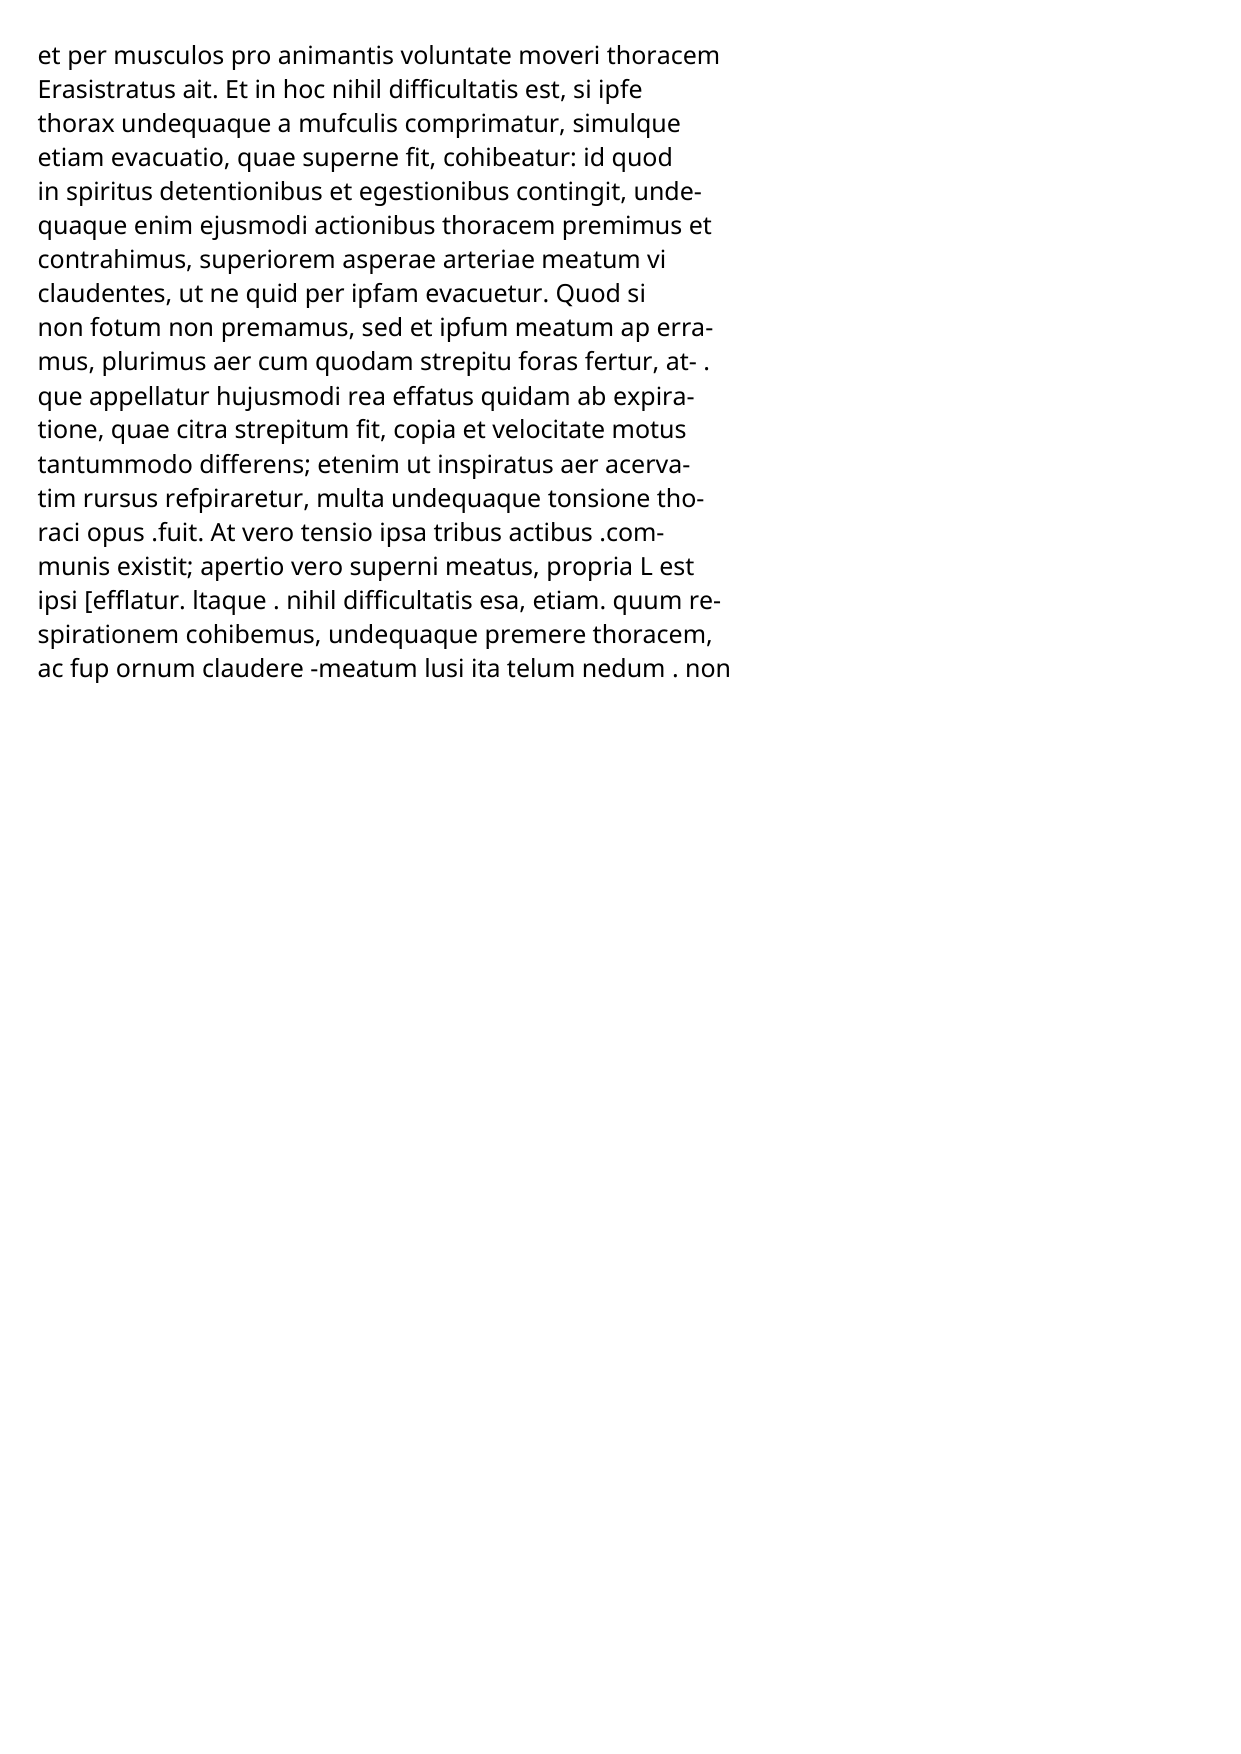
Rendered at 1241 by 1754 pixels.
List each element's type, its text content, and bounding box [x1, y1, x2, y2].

text et per musculos pro animantis voluntate moveri thoracem Erasistratus ait. Et in hoc nihil difficultatis est, si ipfe thorax undequaque a mufculis comprimatur, simulque etiam evacuatio, quae superne fit, cohibeatur: id quod in spiritus detentionibus et egestionibus contingit, unde- quaque enim ejusmodi actionibus thoracem premimus et contrahimus, superiorem asperae arteriae meatum vi claudentes, ut ne quid per ipfam evacuetur. Quod si non fotum non premamus, sed et ipfum meatum ap erra- mus, plurimus aer cum quodam strepitu foras fertur, at- . que appellatur hujusmodi rea effatus quidam ab expira- tione, quae citra strepitum fit, copia et velocitate motus tantummodo differens; etenim ut inspiratus aer acerva- tim rursus refpiraretur, multa undequaque tonsione tho- raci opus .fuit. At vero tensio ipsa tribus actibus .com- munis existit; apertio vero superni meatus, propria L est ipsi [efflatur. ltaque . nihil difficultatis esa, etiam. quum re- spirationem cohibemus, undequaque premere thoracem, ac fup ornum claudere -meatum lusi ita telum nedum . non [37, 37, 1203, 685]
